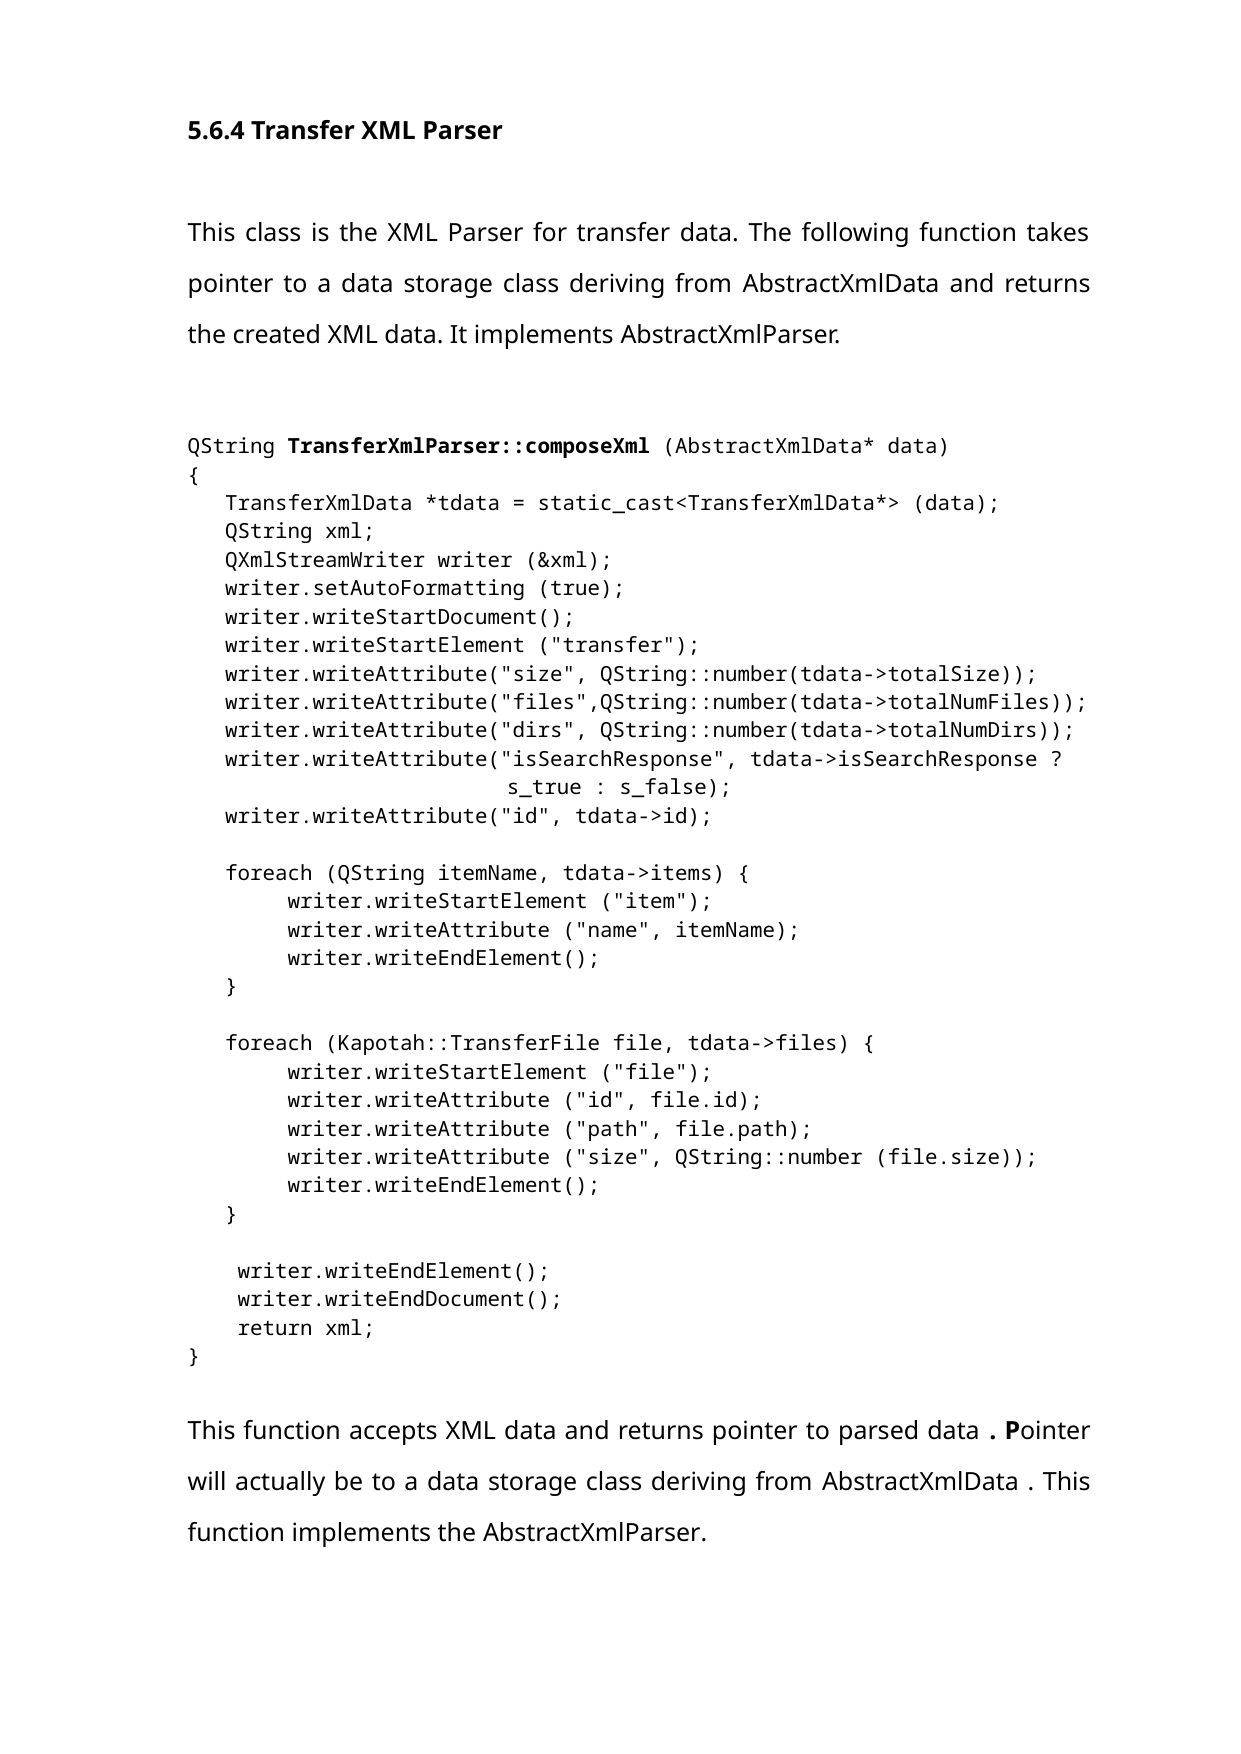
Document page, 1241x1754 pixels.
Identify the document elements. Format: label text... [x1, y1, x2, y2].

text QXmlStreamWriter writer (&xml); [187, 545, 1091, 573]
text writer.writeAttribute("isSearchResponse", tdata->isSearchResponse ? s_true : s_false); [187, 744, 1091, 801]
text writer.writeStartElement ("file"); [187, 1057, 1091, 1085]
text return xml; [187, 1313, 1091, 1341]
text writer.writeStartDocument(); [187, 602, 1091, 630]
text writer.writeAttribute ("path", file.path); [187, 1114, 1091, 1142]
text writer.writeEndElement(); [187, 1171, 1091, 1199]
text writer.writeAttribute ("size", QString::number (file.size)); [187, 1142, 1091, 1171]
text writer.writeEndDocument(); [187, 1284, 1091, 1313]
text This class is the XML Parser for transfer data. The following function takes pointer to a data storage class deriving from AbstractXmlData and returns the created XML data. It implements AbstractXmlParser. [187, 214, 1091, 351]
text writer.writeStartElement ("item"); [187, 886, 1091, 915]
text writer.setAutoFormatting (true); [187, 573, 1091, 602]
text foreach (QString itemName, tdata->items) { [187, 858, 1091, 886]
text } [187, 1341, 1091, 1370]
text writer.writeAttribute("size", QString::number(tdata->totalSize)); [187, 659, 1091, 687]
text writer.writeAttribute ("name", itemName); [187, 915, 1091, 943]
text } [187, 1199, 1091, 1227]
text } [187, 972, 1091, 1000]
text writer.writeStartElement ("transfer"); [187, 630, 1091, 659]
text writer.writeAttribute("files",QString::number(tdata->totalNumFiles)); [187, 687, 1091, 716]
text writer.writeAttribute("id", tdata->id); [187, 801, 1091, 829]
text foreach (Kapotah::TransferFile file, tdata->files) { [187, 1028, 1091, 1057]
text QString xml; [187, 517, 1091, 545]
text This function accepts XML data and returns pointer to parsed data . Pointer will actually be to a data storage class deriving from AbstractXmlData . This function implements the AbstractXmlParser. [187, 1412, 1091, 1548]
text { [187, 460, 1091, 488]
text writer.writeAttribute ("id", file.id); [187, 1085, 1091, 1114]
text writer.writeEndElement(); [187, 943, 1091, 972]
text TransferXmlData *tdata = static_cast<TransferXmlData*> (data); [187, 488, 1091, 517]
text writer.writeAttribute("dirs", QString::number(tdata->totalNumDirs)); [187, 716, 1091, 744]
text writer.writeEndElement(); [187, 1256, 1091, 1284]
text QString TransferXmlParser::composeXml (AbstractXmlData* data) [187, 431, 1091, 460]
text 5.6.4 Transfer XML Parser [187, 112, 1091, 147]
